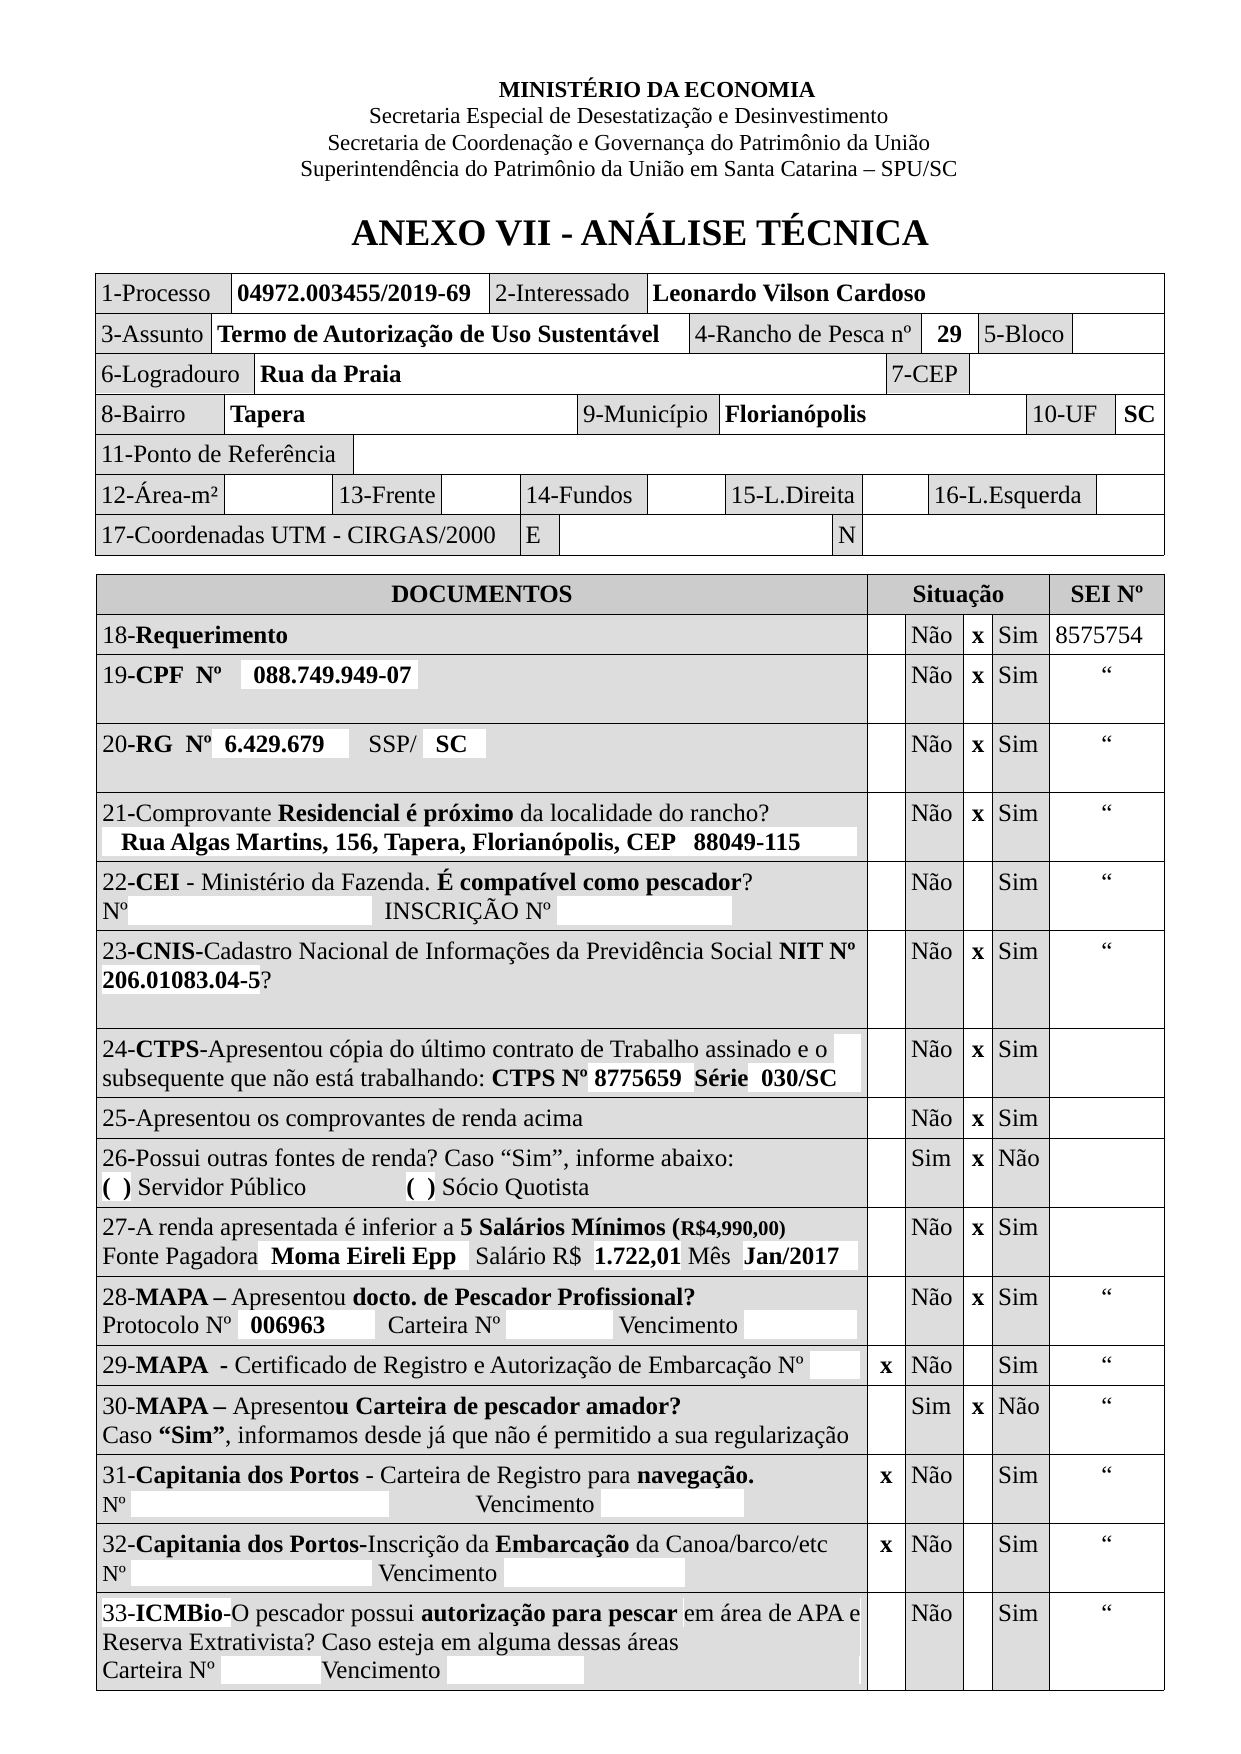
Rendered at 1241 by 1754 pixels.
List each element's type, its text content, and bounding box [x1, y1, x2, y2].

table_cell 29-MAPA - Certificado de Registro e Autorização de Embarcação Nº [97, 1346, 867, 1385]
table_cell 27-A renda apresentada é inferior a 5 Salários Mínimos (R$4,990,00) Fonte Pagadora Moma Eireli Epp Salário R$ 1.722,01 Mês Jan/2017 [97, 1208, 867, 1276]
table_cell [868, 862, 905, 930]
text Secretaria Especial de Desestatização e Desinvestimento [101, 102, 1157, 129]
table_cell x [964, 793, 992, 861]
table_header 2-Interessado [490, 274, 647, 313]
table_cell [868, 1208, 905, 1276]
table_cell “ [1050, 1386, 1164, 1454]
table_cell [225, 475, 332, 514]
table_cell [868, 724, 905, 792]
table_cell “ [1050, 1455, 1164, 1523]
table_cell Sim [993, 862, 1049, 930]
table_cell 28-MAPA – Apresentou docto. de Pescador Profissional? Protocolo Nº 006963 Carteira Nº Vencimento [97, 1277, 867, 1345]
table_cell 12-Área-m² [96, 475, 224, 514]
text MINISTÉRIO DA ECONOMIA [157, 76, 1157, 102]
table_cell [868, 615, 905, 654]
table_cell [964, 1524, 992, 1592]
table_cell x [964, 1029, 992, 1097]
table_cell 33-ICMBio-O pescador possui autorização para pescar em área de APA e Reserva Extrativista? Caso esteja em alguma dessas áreas Carteira Nº Vencimento [97, 1593, 867, 1690]
table_cell [1097, 475, 1164, 514]
table_cell “ [1050, 724, 1164, 792]
table_cell Sim [993, 1593, 1049, 1690]
table_cell Não [906, 1455, 963, 1523]
table_cell 24-CTPS-Apresentou cópia do último contrato de Trabalho assinado e o subsequente que não está trabalhando: CTPS Nº 8775659 Série 030/SC [97, 1029, 867, 1097]
table_cell 3-Assunto [96, 314, 211, 353]
text Superintendência do Patrimônio da União em Santa Catarina – SPU/SC [101, 155, 1157, 210]
table_cell [354, 435, 1164, 474]
table_cell 10-UF [1027, 395, 1115, 434]
table_cell Não [906, 793, 963, 861]
table_cell Não [906, 931, 963, 1028]
table_cell “ [1050, 793, 1164, 861]
table_cell 6-Logradouro [96, 354, 254, 393]
table_cell “ [1050, 1346, 1164, 1385]
table_header [867, 556, 1049, 573]
table_cell Sim [993, 1524, 1049, 1592]
table_header 04972.003455/2019-69 [232, 274, 489, 313]
table_cell Sim [993, 1277, 1049, 1345]
text ANEXO VII - ANÁLISE TÉCNICA [94, 210, 1186, 253]
table_cell Não [993, 1139, 1049, 1207]
table_header [1050, 556, 1164, 573]
table_cell Termo de Autorização de Uso Sustentável [212, 314, 689, 353]
table_cell DOCUMENTOS [97, 575, 867, 614]
table_cell x [964, 1139, 992, 1207]
table_cell Não [906, 655, 963, 723]
table_cell x [964, 931, 992, 1028]
table_cell 13-Frente [333, 475, 441, 514]
table_cell Não [906, 862, 963, 930]
table_cell Sim [993, 655, 1049, 723]
table_cell [970, 354, 1164, 393]
table_cell Sim [993, 1029, 1049, 1097]
table_cell [1050, 1139, 1164, 1207]
table_cell Não [906, 1277, 963, 1345]
table_cell 9-Município [578, 395, 719, 434]
table_cell [964, 1346, 992, 1385]
table_cell SC [1116, 395, 1164, 434]
table_cell Sim [993, 1208, 1049, 1276]
table_cell x [964, 1386, 992, 1454]
table_cell [868, 1386, 905, 1454]
table_cell [1050, 1208, 1164, 1276]
table_cell [1050, 1029, 1164, 1097]
table_cell 4-Rancho de Pesca nº [690, 314, 921, 353]
table_header [96, 556, 867, 573]
table_cell [442, 475, 520, 514]
table_cell Sim [993, 1346, 1049, 1385]
table_cell Sim [993, 1455, 1049, 1523]
table_cell Não [906, 1346, 963, 1385]
table_cell “ [1050, 1593, 1164, 1690]
table_cell Não [906, 1524, 963, 1592]
table_cell Florianópolis [720, 395, 1026, 434]
table_cell [560, 515, 832, 555]
table_cell 25-Apresentou os comprovantes de renda acima [97, 1098, 867, 1138]
table_cell Rua da Praia [255, 354, 886, 393]
table_cell “ [1050, 862, 1164, 930]
table_cell x [964, 724, 992, 792]
table_cell [964, 1455, 992, 1523]
table_cell x [964, 1098, 992, 1138]
table_cell 23-CNIS-Cadastro Nacional de Informações da Previdência Social NIT Nº 206.01083.04-5? [97, 931, 867, 1028]
table_cell [868, 931, 905, 1028]
table_cell “ [1050, 1277, 1164, 1345]
table_cell Não [906, 615, 963, 654]
table_cell [868, 1098, 905, 1138]
table_cell Sim [993, 931, 1049, 1028]
table_cell 31-Capitania dos Portos - Carteira de Registro para navegação. Nº Vencimento [97, 1455, 867, 1523]
table_cell [964, 862, 992, 930]
table_cell 5-Bloco [979, 314, 1072, 353]
table_cell “ [1050, 931, 1164, 1028]
table_cell 22-CEI - Ministério da Fazenda. É compatível como pescador? Nº INSCRIÇÃO Nº [97, 862, 867, 930]
table_cell 21-Comprovante Residencial é próximo da localidade do rancho? Rua Algas Martins, 156, Tapera, Florianópolis, CEP 88049-115 [97, 793, 867, 861]
table_cell Não [906, 1029, 963, 1097]
table_cell 20-RG Nº 6.429.679 SSP/ SC [97, 724, 867, 792]
table_cell [1050, 1098, 1164, 1138]
table_cell 8575754 [1050, 615, 1164, 654]
table_cell Sim [906, 1139, 963, 1207]
table_cell Tapera [225, 395, 577, 434]
table_cell Sim [993, 793, 1049, 861]
table_cell 18-Requerimento [97, 615, 867, 654]
table_cell “ [1050, 1524, 1164, 1592]
table_cell [863, 515, 1164, 555]
table_cell Não [906, 1208, 963, 1276]
table_cell Sim [993, 724, 1049, 792]
table_header 1-Processo [96, 274, 231, 313]
table_cell [868, 655, 905, 723]
table_cell Não [993, 1386, 1049, 1454]
table_cell 32-Capitania dos Portos-Inscrição da Embarcação da Canoa/barco/etc Nº Vencimento [97, 1524, 867, 1592]
table_cell 15-L.Direita [726, 475, 862, 514]
table_cell [868, 1593, 905, 1690]
table_cell Sim [993, 1098, 1049, 1138]
table_cell [868, 793, 905, 861]
table_cell 29 [922, 314, 978, 353]
table_header Leonardo Vilson Cardoso [648, 274, 1164, 313]
table_cell 7-CEP [887, 354, 969, 393]
table_cell 26-Possui outras fontes de renda? Caso “Sim”, informe abaixo: ( ) Servidor Público ( ) Sócio Quotista [97, 1139, 867, 1207]
table_cell [868, 1139, 905, 1207]
table_cell x [964, 1208, 992, 1276]
table_cell x [868, 1346, 905, 1385]
table_cell 17-Coordenadas UTM - CIRGAS/2000 [96, 515, 520, 555]
table_cell [868, 1277, 905, 1345]
table_cell x [868, 1524, 905, 1592]
table_cell SEI Nº [1050, 575, 1164, 614]
table_cell 11-Ponto de Referência [96, 435, 353, 474]
table_cell Sim [906, 1386, 963, 1454]
table_cell [1073, 314, 1164, 353]
table_cell x [964, 615, 992, 654]
table_cell Situação [868, 575, 1049, 614]
table_cell [863, 475, 928, 514]
table_cell E [521, 515, 559, 555]
table_cell N [833, 515, 862, 555]
table_cell 19-CPF Nº 088.749.949-07 [97, 655, 867, 723]
table_cell [964, 1593, 992, 1690]
table_cell Sim [993, 615, 1049, 654]
table_cell 16-L.Esquerda [929, 475, 1096, 514]
table_cell x [868, 1455, 905, 1523]
table_cell “ [1050, 655, 1164, 723]
table_cell [868, 1029, 905, 1097]
table_cell 14-Fundos [521, 475, 647, 514]
text Secretaria de Coordenação e Governança do Patrimônio da União [101, 129, 1157, 155]
table_cell [648, 475, 725, 514]
table_cell 30-MAPA – Apresentou Carteira de pescador amador? Caso “Sim”, informamos desde já que não é permitido a sua regularização [97, 1386, 867, 1454]
table_cell Não [906, 1098, 963, 1138]
table_cell 8-Bairro [96, 395, 224, 434]
table_cell x [964, 1277, 992, 1345]
table_cell x [964, 655, 992, 723]
table_cell Não [906, 1593, 963, 1690]
table_cell Não [906, 724, 963, 792]
